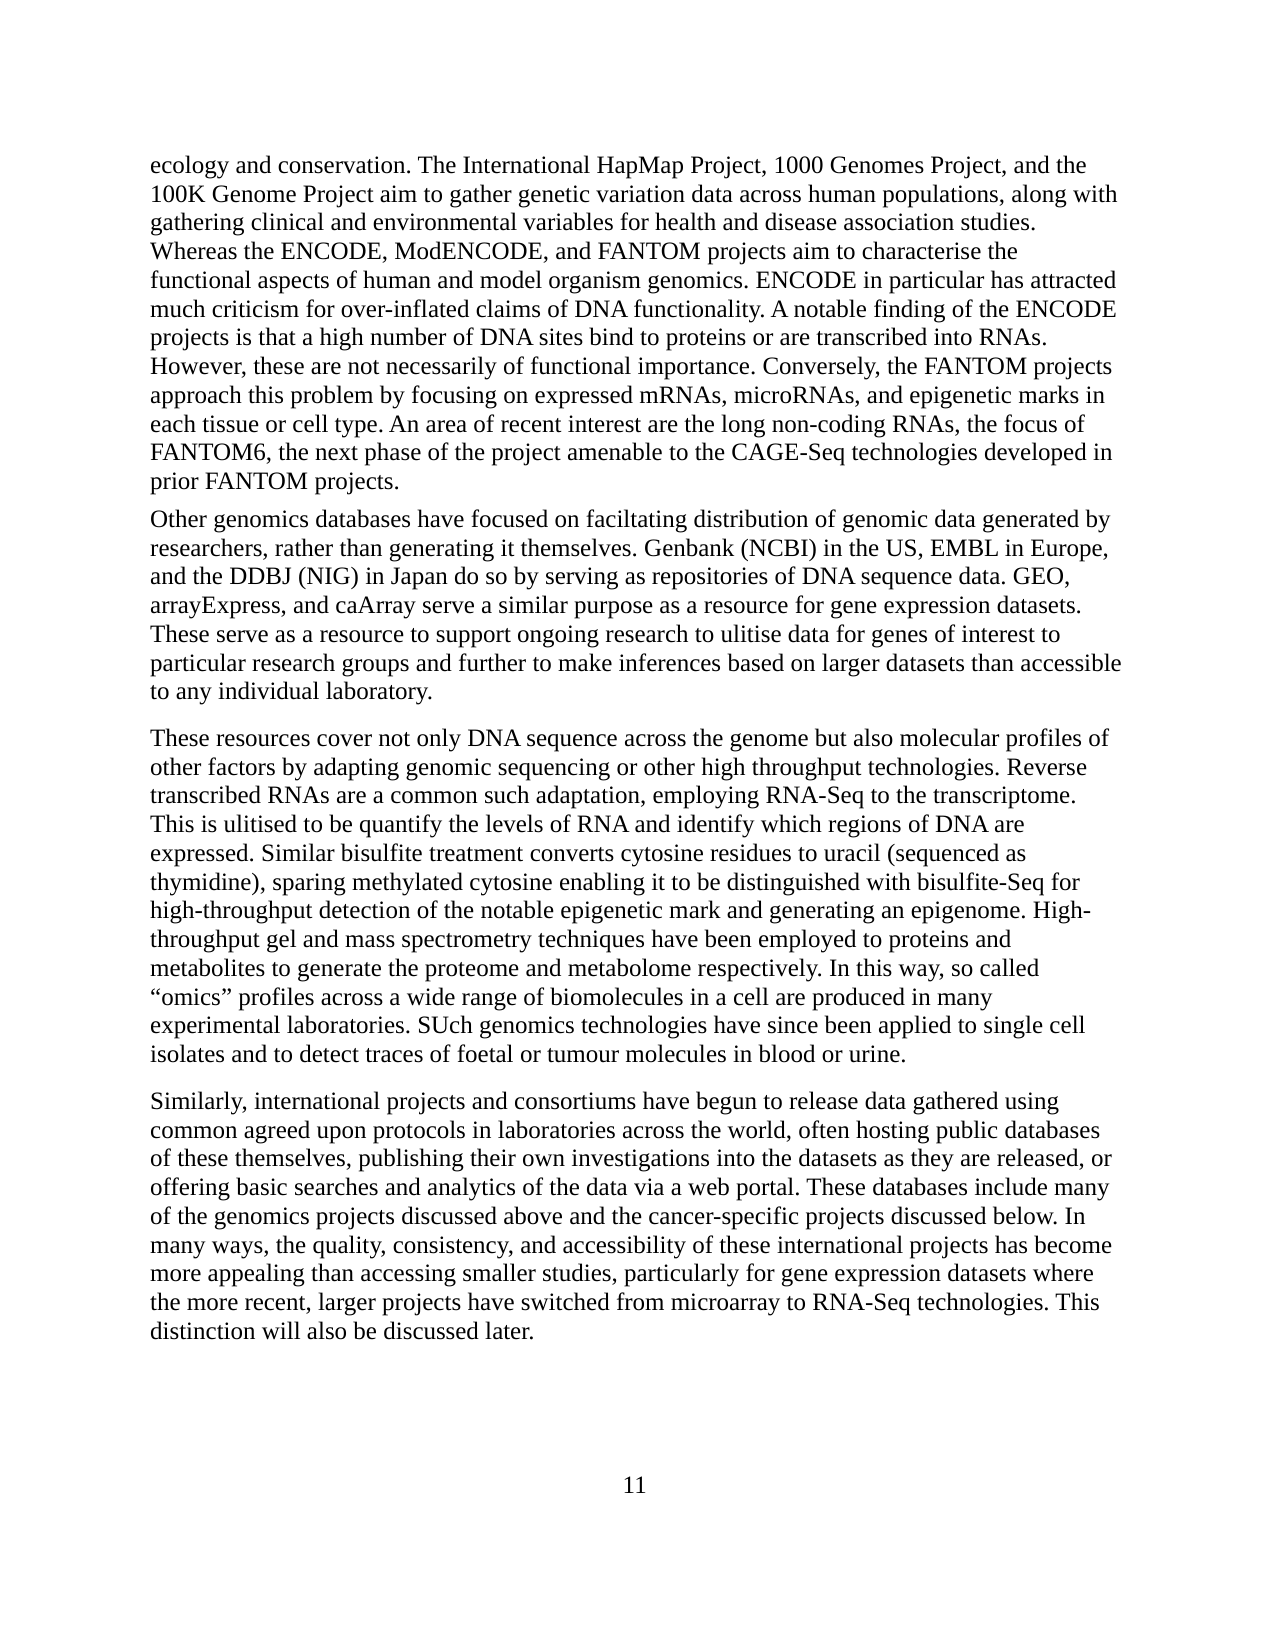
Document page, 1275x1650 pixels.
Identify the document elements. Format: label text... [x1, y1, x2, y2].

text Similarly, international projects and consortiums have begun to release data gathered using common agreed upon protocols in laboratories across the world, often hosting public databases of these themselves, publishing their own investigations into the datasets as they are released, or offering basic searches and analytics of the data via a web portal. These databases include many of the genomics projects discussed above and the cancer-specific projects discussed below. In many ways, the quality, consistency, and accessibility of these international projects has become more appealing than accessing smaller studies, particularly for gene expression datasets where the more recent, larger projects have switched from microarray to RNA-Seq technologies. This distinction will also be discussed later. [150, 1086, 1125, 1345]
text Other genomics databases have focused on faciltating distribution of genomic data generated by researchers, rather than generating it themselves. Genbank (NCBI) in the US, EMBL in Europe, and the DDBJ (NIG) in Japan do so by serving as repositories of DNA sequence data. GEO, arrayExpress, and caArray serve a similar purpose as a resource for gene expression datasets. These serve as a resource to support ongoing research to ulitise data for genes of interest to particular research groups and further to make inferences based on larger datasets than accessible to any individual laboratory. [150, 504, 1125, 705]
text ecology and conservation. The International HapMap Project, 1000 Genomes Project, and the 100K Genome Project aim to gather genetic variation data across human populations, along with gathering clinical and environmental variables for health and disease association studies. Whereas the ENCODE, ModENCODE, and FANTOM projects aim to characterise the functional aspects of human and model organism genomics. ENCODE in particular has attracted much criticism for over-inflated claims of DNA functionality. A notable finding of the ENCODE projects is that a high number of DNA sites bind to proteins or are transcribed into RNAs. However, these are not necessarily of functional importance. Conversely, the FANTOM projects approach this problem by focusing on expressed mRNAs, microRNAs, and epigenetic marks in each tissue or cell type. An area of recent interest are the long non-coding RNAs, the focus of FANTOM6, the next phase of the project amenable to the CAGE-Seq technologies developed in prior FANTOM projects. [150, 150, 1125, 495]
text These resources cover not only DNA sequence across the genome but also molecular profiles of other factors by adapting genomic sequencing or other high throughput technologies. Reverse transcribed RNAs are a common such adaptation, employing RNA-Seq to the transcriptome. This is ulitised to be quantify the levels of RNA and identify which regions of DNA are expressed. Similar bisulfite treatment converts cytosine residues to uracil (sequenced as thymidine), sparing methylated cytosine enabling it to be distinguished with bisulfite-Seq for high-throughput detection of the notable epigenetic mark and generating an epigenome. High-throughput gel and mass spectrometry techniques have been employed to proteins and metabolites to generate the proteome and metabolome respectively. In this way, so called “omics” profiles across a wide range of biomolecules in a cell are produced in many experimental laboratories. SUch genomics technologies have since been applied to single cell isolates and to detect traces of foetal or tumour molecules in blood or urine. [150, 723, 1125, 1068]
